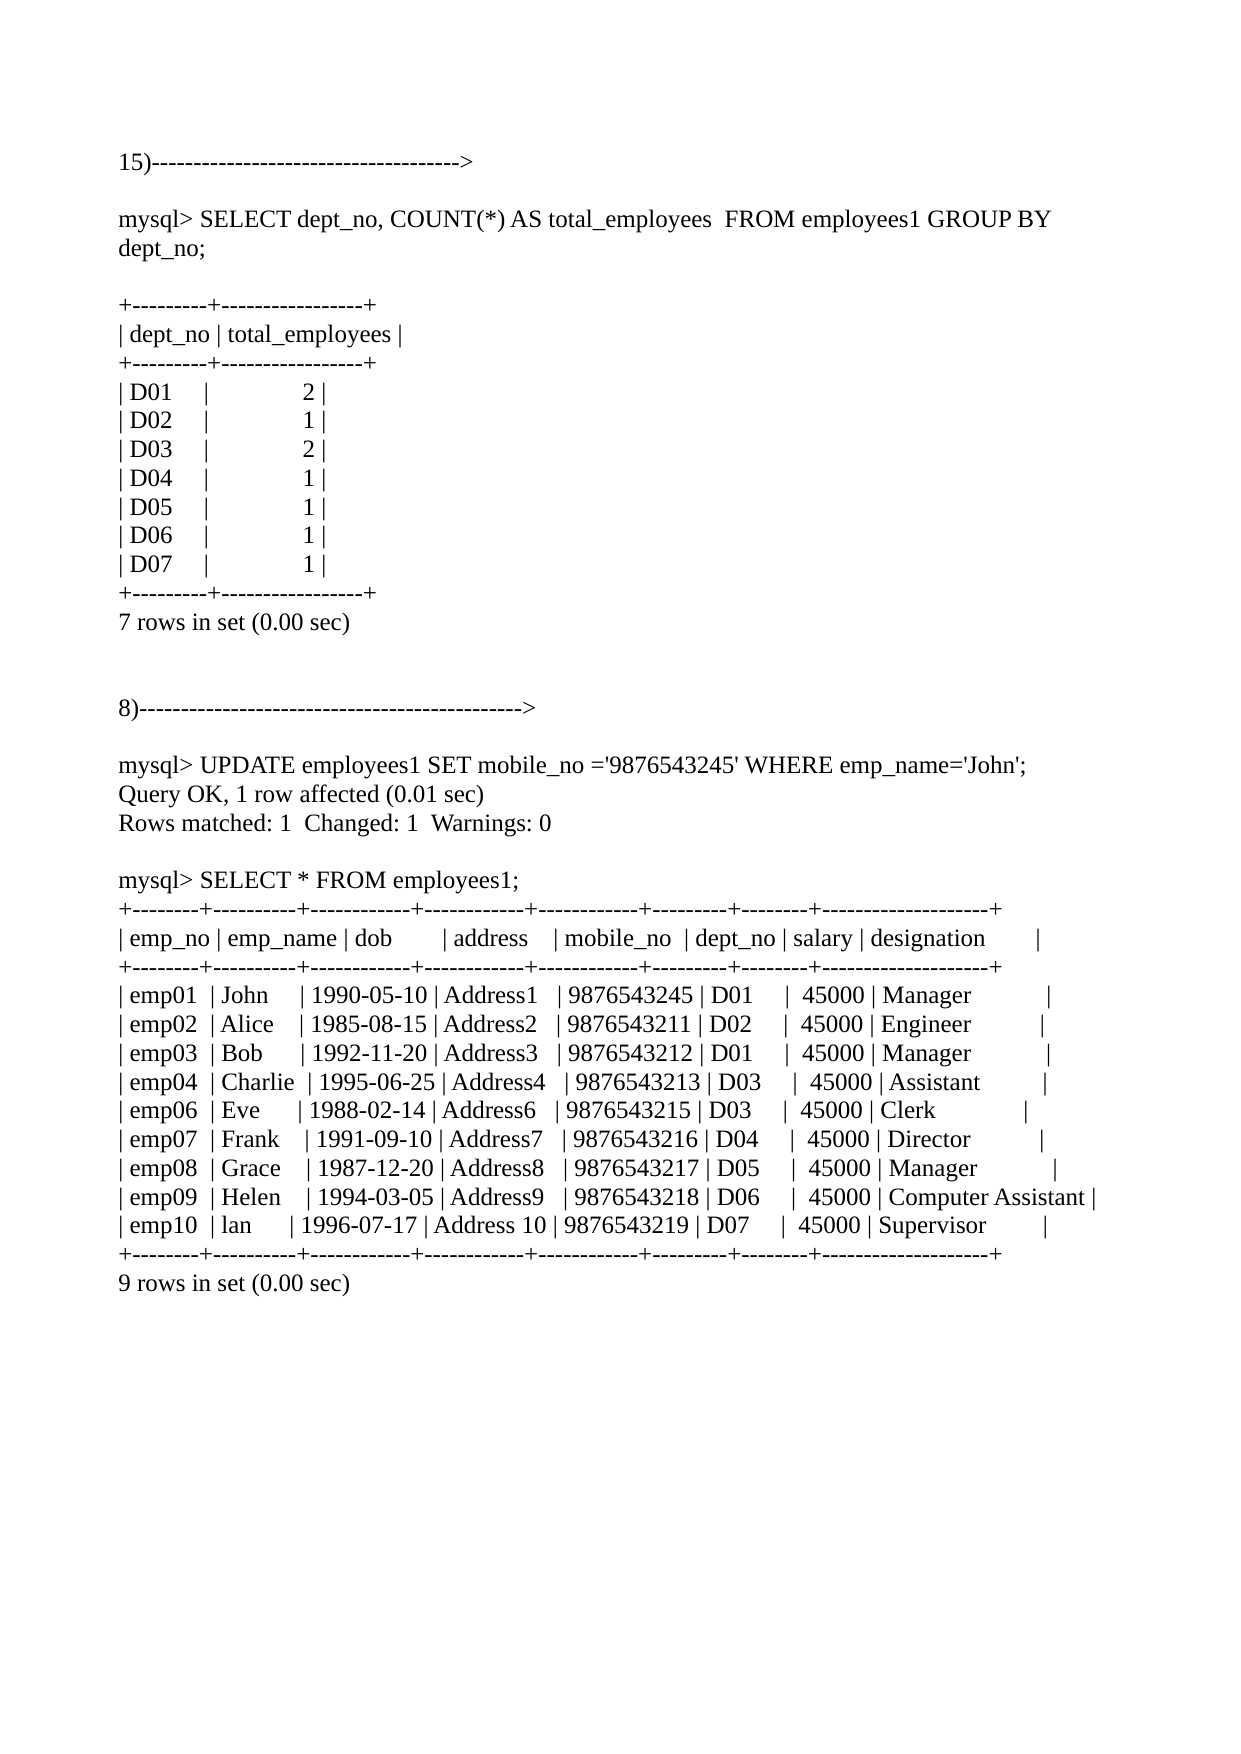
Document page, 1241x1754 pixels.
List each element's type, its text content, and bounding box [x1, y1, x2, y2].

text mysql> SELECT dept_no, COUNT(*) AS total_employees FROM employees1 GROUP BY dept_no; [118, 204, 1122, 262]
text | emp09 | Helen | 1994-03-05 | Address9 | 9876543218 | D06 | 45000 | Computer Assistant | [118, 1182, 1122, 1211]
text | D02 | 1 | [118, 406, 1122, 434]
text +---------+-----------------+ [118, 348, 1122, 377]
text mysql> SELECT * FROM employees1; [118, 866, 1122, 894]
text | emp02 | Alice | 1985-08-15 | Address2 | 9876543211 | D02 | 45000 | Engineer | [118, 1009, 1122, 1038]
text | D05 | 1 | [118, 492, 1122, 521]
text | emp03 | Bob | 1992-11-20 | Address3 | 9876543212 | D01 | 45000 | Manager | [118, 1038, 1122, 1067]
text | D04 | 1 | [118, 463, 1122, 492]
text +--------+----------+------------+------------+------------+---------+--------+--------------------+ [118, 1239, 1122, 1268]
text | emp06 | Eve | 1988-02-14 | Address6 | 9876543215 | D03 | 45000 | Clerk | [118, 1096, 1122, 1124]
text | D01 | 2 | [118, 377, 1122, 406]
text | D03 | 2 | [118, 434, 1122, 463]
text | emp07 | Frank | 1991-09-10 | Address7 | 9876543216 | D04 | 45000 | Director | [118, 1124, 1122, 1153]
text Rows matched: 1 Changed: 1 Warnings: 0 [118, 808, 1122, 837]
text | emp10 | lan | 1996-07-17 | Address 10 | 9876543219 | D07 | 45000 | Supervisor | [118, 1211, 1122, 1239]
text | emp_no | emp_name | dob | address | mobile_no | dept_no | salary | designation | [118, 923, 1122, 952]
text | emp04 | Charlie | 1995-06-25 | Address4 | 9876543213 | D03 | 45000 | Assistant | [118, 1067, 1122, 1096]
text +---------+-----------------+ [118, 578, 1122, 607]
text Query OK, 1 row affected (0.01 sec) [118, 779, 1122, 808]
text | dept_no | total_employees | [118, 319, 1122, 348]
text | emp08 | Grace | 1987-12-20 | Address8 | 9876543217 | D05 | 45000 | Manager | [118, 1153, 1122, 1182]
text 8)----------------------------------------------> [118, 693, 1122, 722]
text 7 rows in set (0.00 sec) [118, 607, 1122, 636]
text +--------+----------+------------+------------+------------+---------+--------+--------------------+ [118, 952, 1122, 981]
text | emp01 | John | 1990-05-10 | Address1 | 9876543245 | D01 | 45000 | Manager | [118, 981, 1122, 1009]
text 9 rows in set (0.00 sec) [118, 1268, 1122, 1297]
text mysql> UPDATE employees1 SET mobile_no ='9876543245' WHERE emp_name='John'; [118, 751, 1122, 779]
text 15)-------------------------------------> [118, 147, 1122, 176]
text +--------+----------+------------+------------+------------+---------+--------+--------------------+ [118, 894, 1122, 923]
text +---------+-----------------+ [118, 291, 1122, 319]
text | D07 | 1 | [118, 549, 1122, 578]
text | D06 | 1 | [118, 521, 1122, 549]
